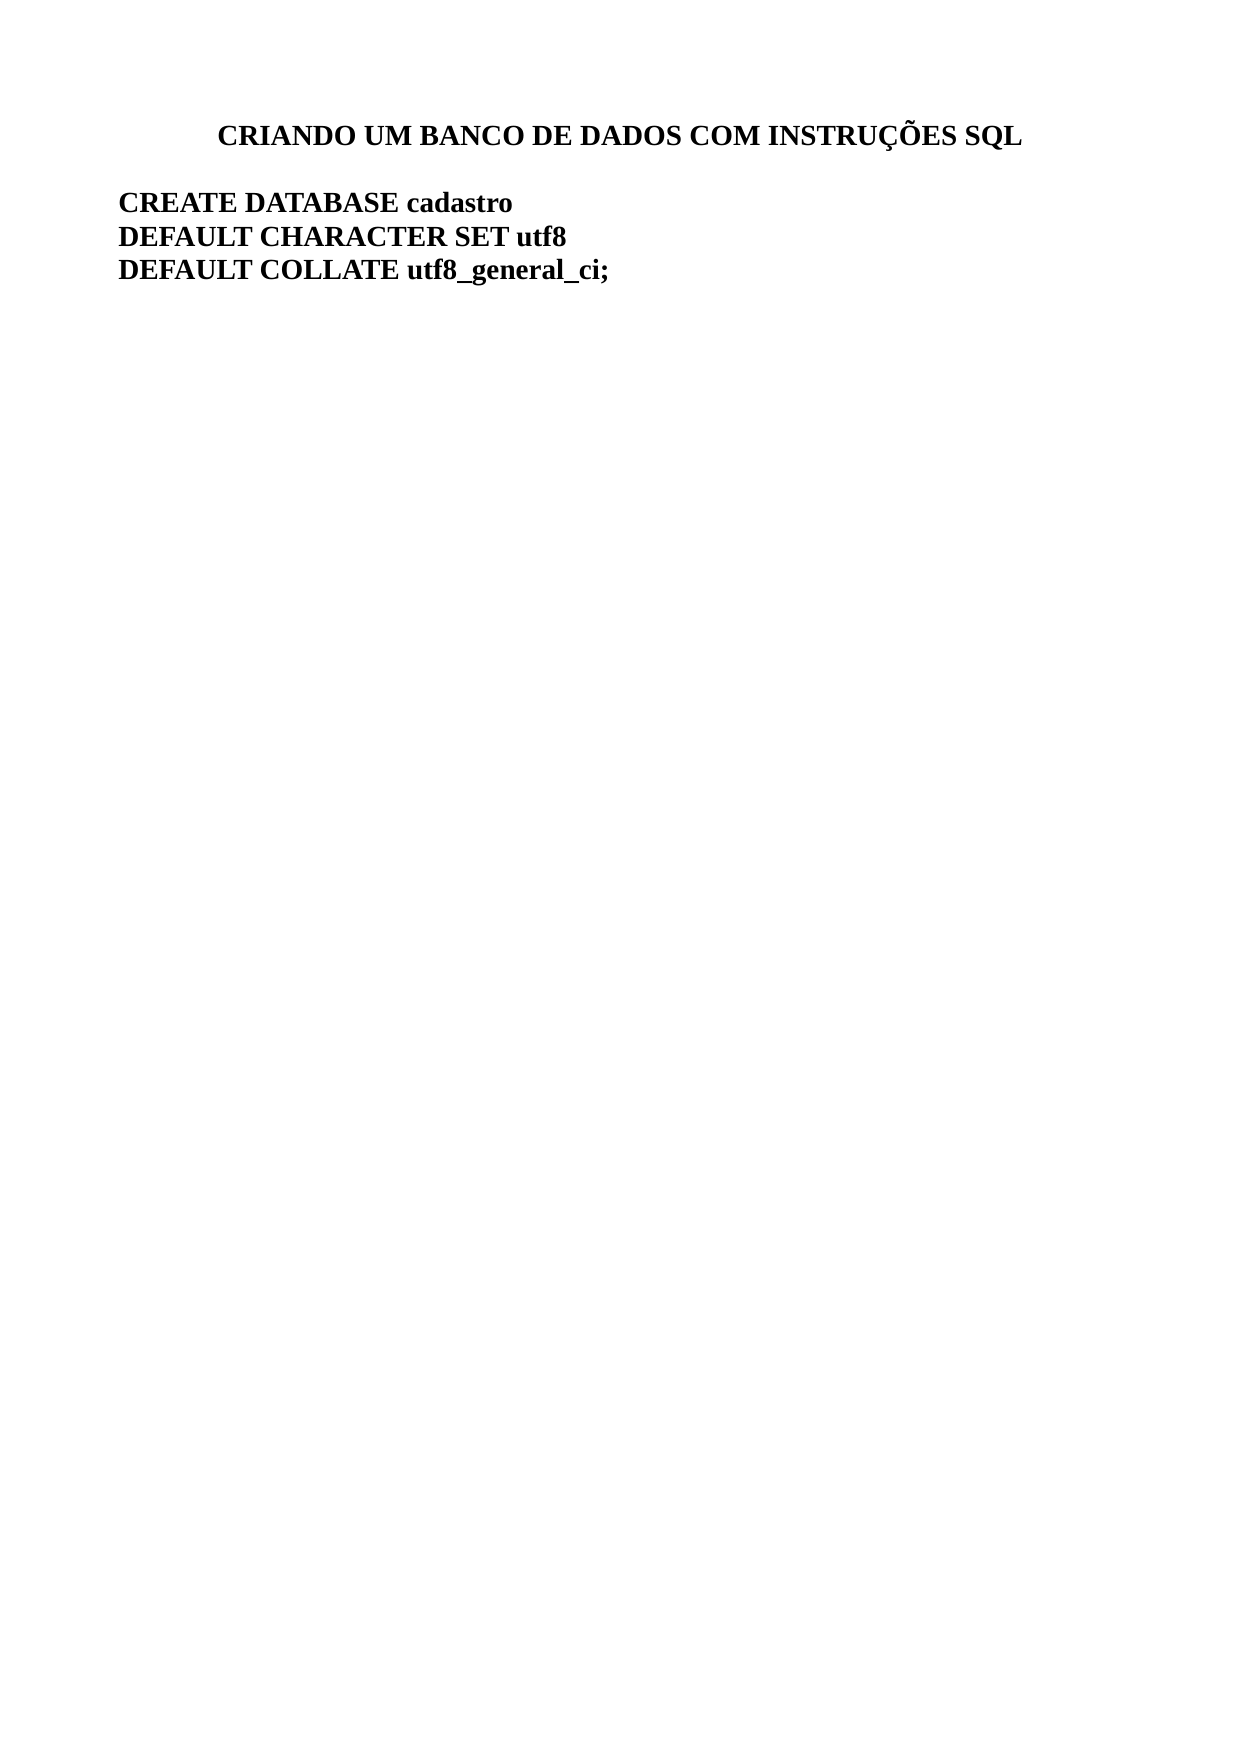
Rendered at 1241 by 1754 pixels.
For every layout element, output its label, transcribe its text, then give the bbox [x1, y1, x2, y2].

text DEFAULT CHARACTER SET utf8 [118, 219, 1122, 252]
text CRIANDO UM BANCO DE DADOS COM INSTRUÇÕES SQL [118, 118, 1122, 152]
text CREATE DATABASE cadastro [118, 185, 1122, 219]
text DEFAULT COLLATE utf8_general_ci; [118, 252, 1122, 286]
